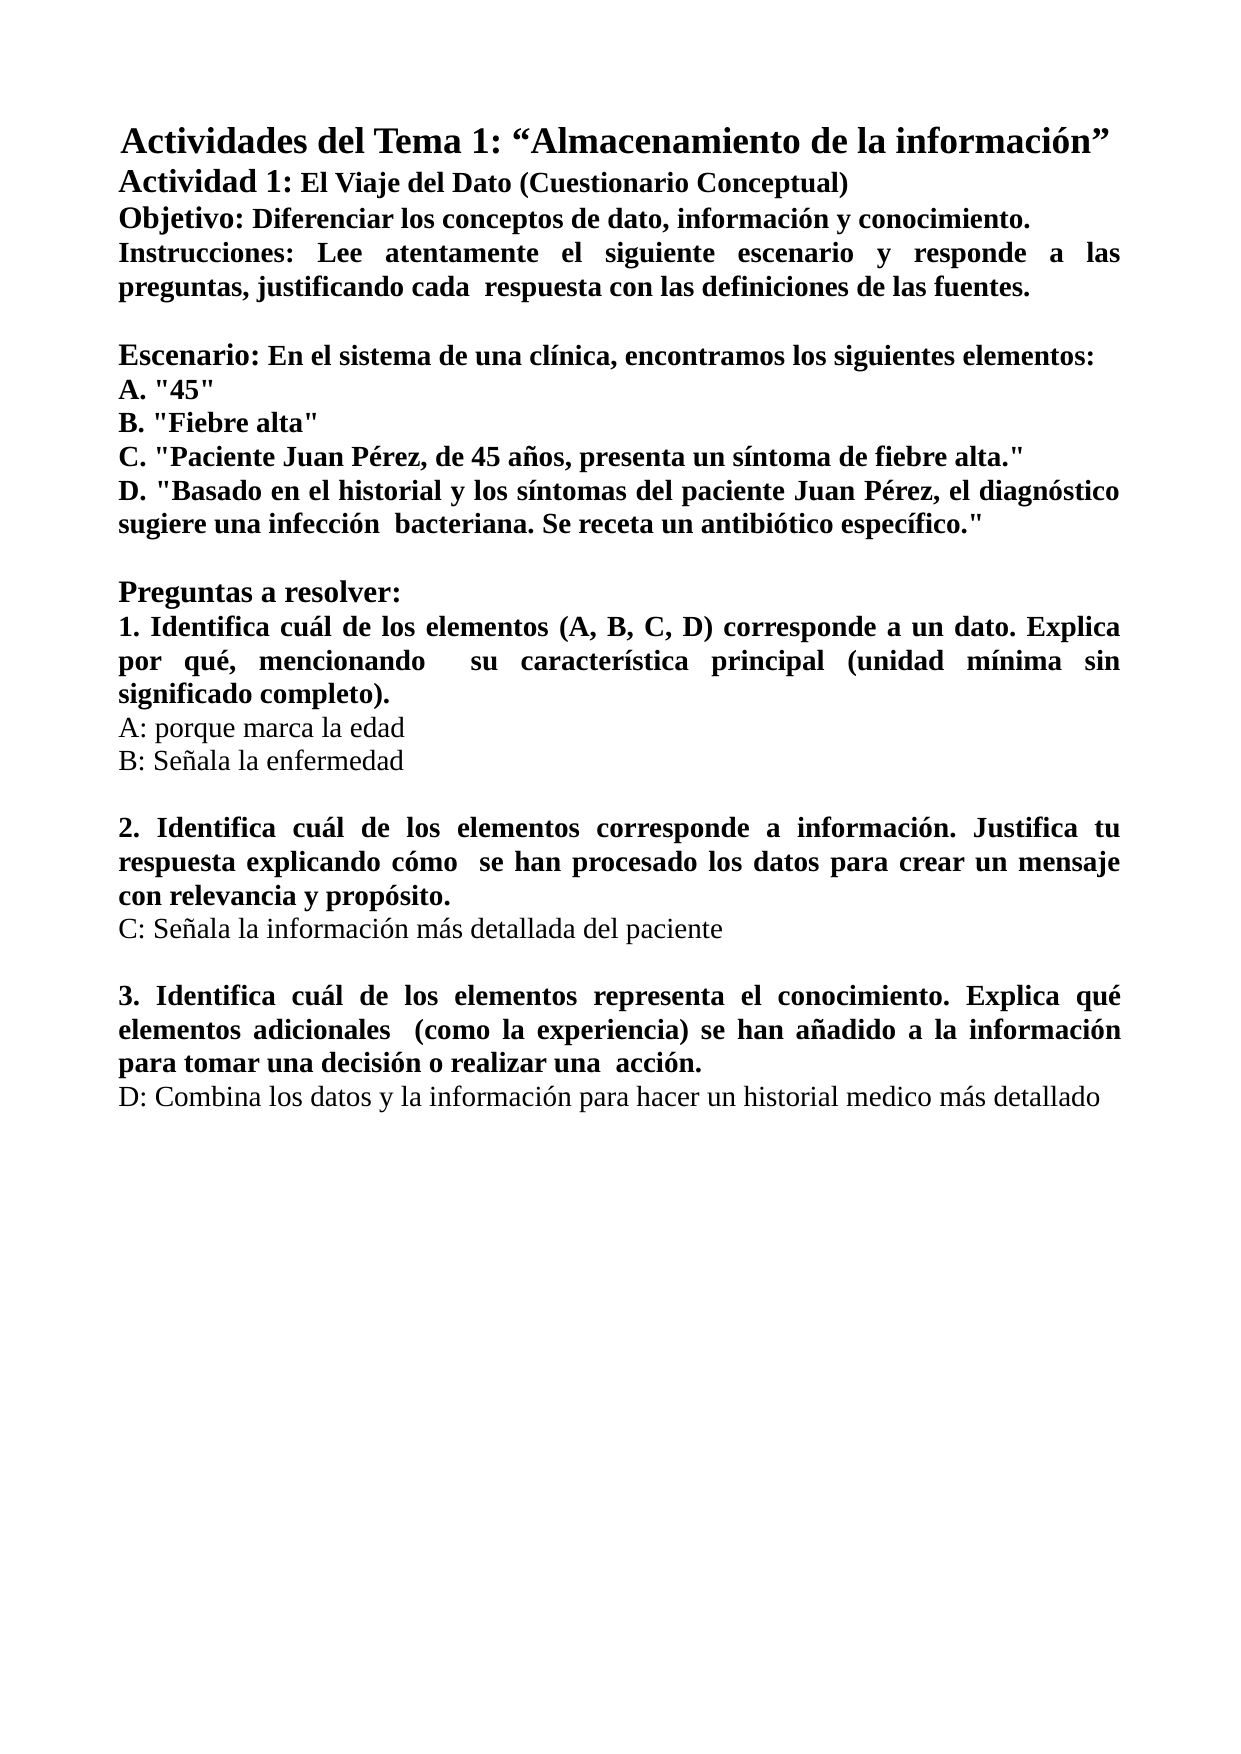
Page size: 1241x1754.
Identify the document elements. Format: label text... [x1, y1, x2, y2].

text C. "Paciente Juan Pérez, de 45 años, presenta un síntoma de fiebre alta." [118, 439, 1122, 473]
text 1. Identifica cuál de los elementos (A, B, C, D) corresponde a un dato. Explica por qué, mencionando su característica principal (unidad mínima sin significado completo). [118, 609, 1122, 710]
text Instrucciones: Lee atentamente el siguiente escenario y responde a las preguntas, justificando cada respuesta con las definiciones de las fuentes. [118, 236, 1122, 303]
text D. "Basado en el historial y los síntomas del paciente Juan Pérez, el diagnóstico sugiere una infección bacteriana. Se receta un antibiótico específico." [118, 473, 1122, 540]
text 3. Identifica cuál de los elementos representa el conocimiento. Explica qué elementos adicionales (como la experiencia) se han añadido a la información para tomar una decisión o realizar una acción. [118, 978, 1122, 1079]
text B: Señala la enfermedad [118, 743, 1122, 777]
text A. "45" [118, 372, 1122, 406]
text B. "Fiebre alta" [118, 406, 1122, 439]
text Preguntas a resolver: [118, 573, 1122, 609]
text A: porque marca la edad [118, 710, 1122, 743]
text 2. Identifica cuál de los elementos corresponde a información. Justifica tu respuesta explicando cómo se han procesado los datos para crear un mensaje con relevancia y propósito. [118, 811, 1122, 911]
text Escenario: En el sistema de una clínica, encontramos los siguientes elementos: [118, 336, 1122, 372]
text Actividades del Tema 1: “Almacenamiento de la información” [118, 118, 1122, 161]
text Objetivo: Diferenciar los conceptos de dato, información y conocimiento. [118, 199, 1122, 236]
text Actividad 1: El Viaje del Dato (Cuestionario Conceptual) [118, 161, 1122, 199]
text D: Combina los datos y la información para hacer un historial medico más detallado [118, 1079, 1122, 1112]
text C: Señala la información más detallada del paciente [118, 911, 1122, 945]
